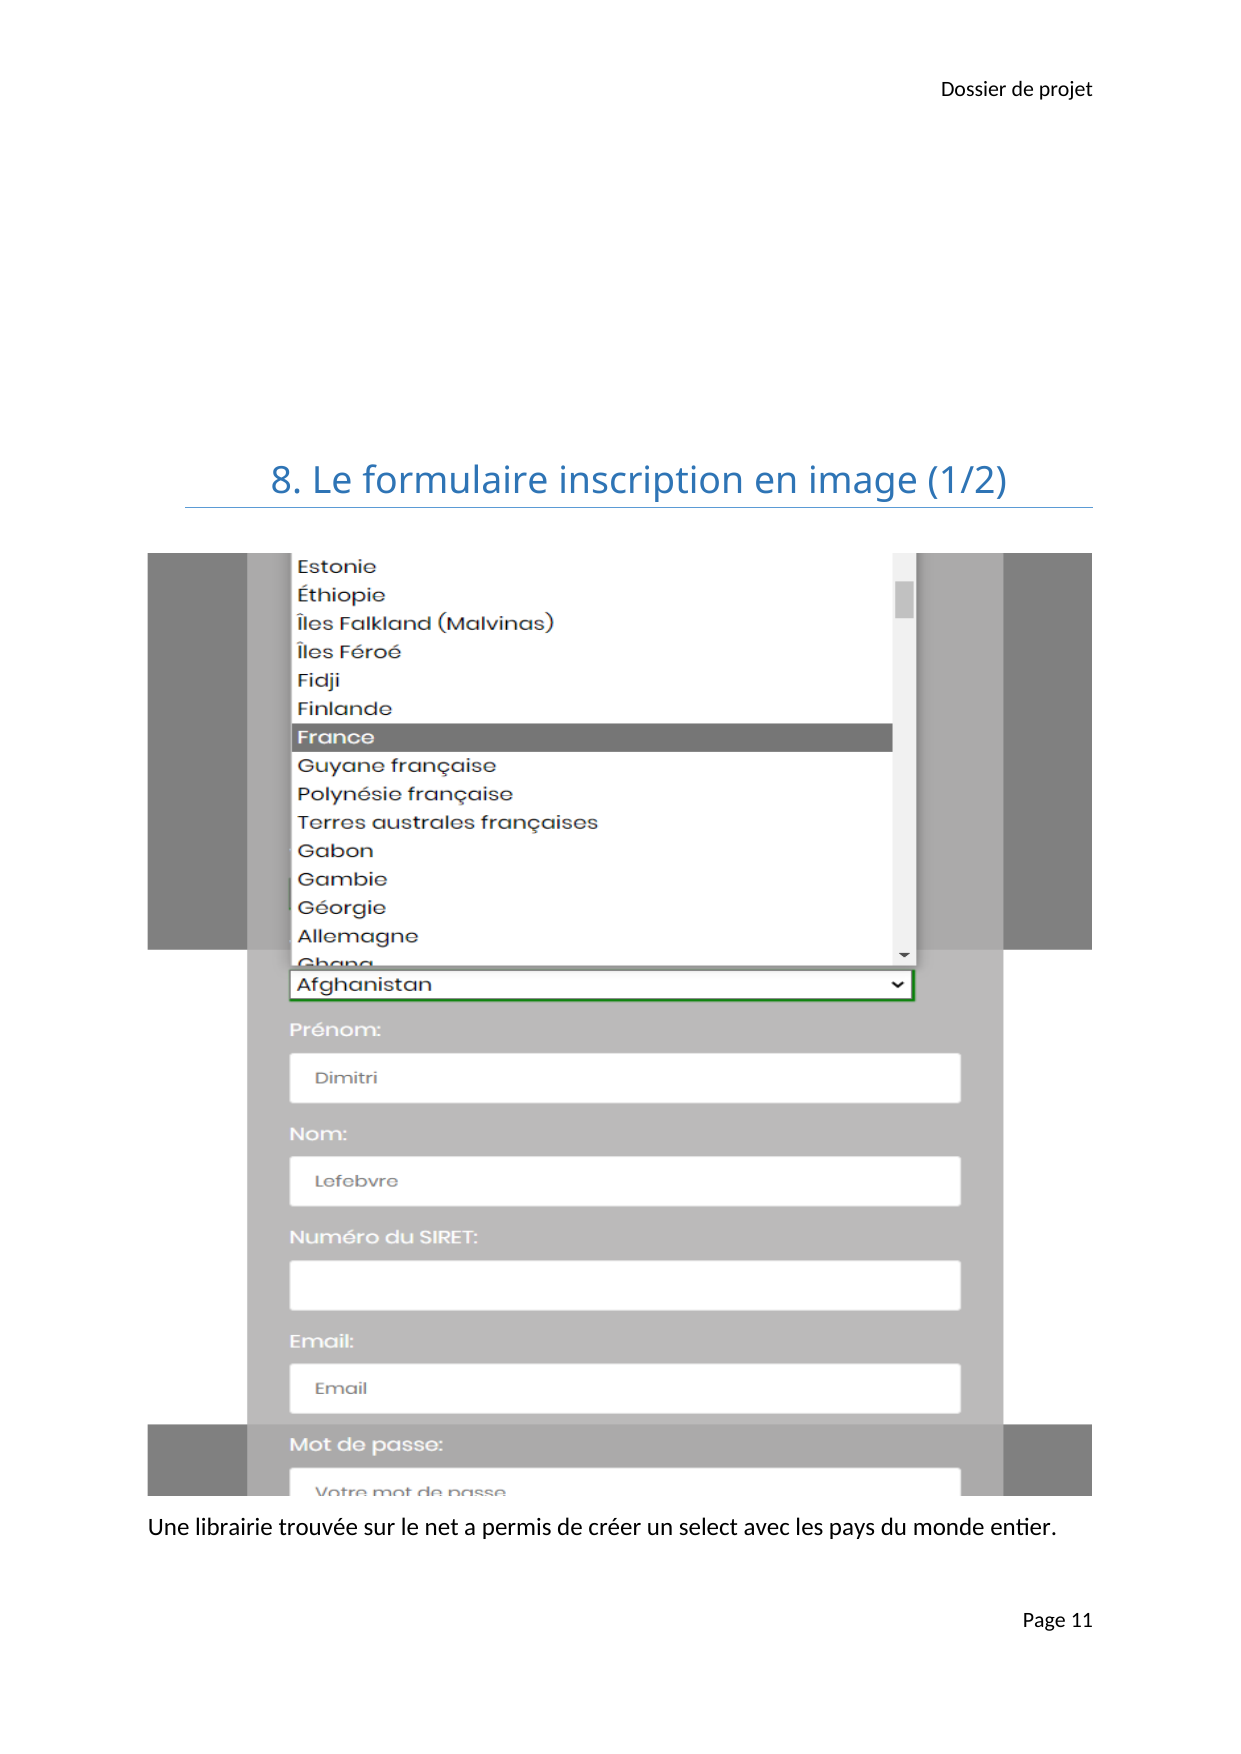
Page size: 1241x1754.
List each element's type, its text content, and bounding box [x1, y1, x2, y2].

text Une librairie trouvée sur le net a permis de créer un select avec les pays du monde entier. [148, 1511, 1093, 1541]
subtitle 8. Le formulaire inscription en image (1/2) [185, 454, 1093, 507]
